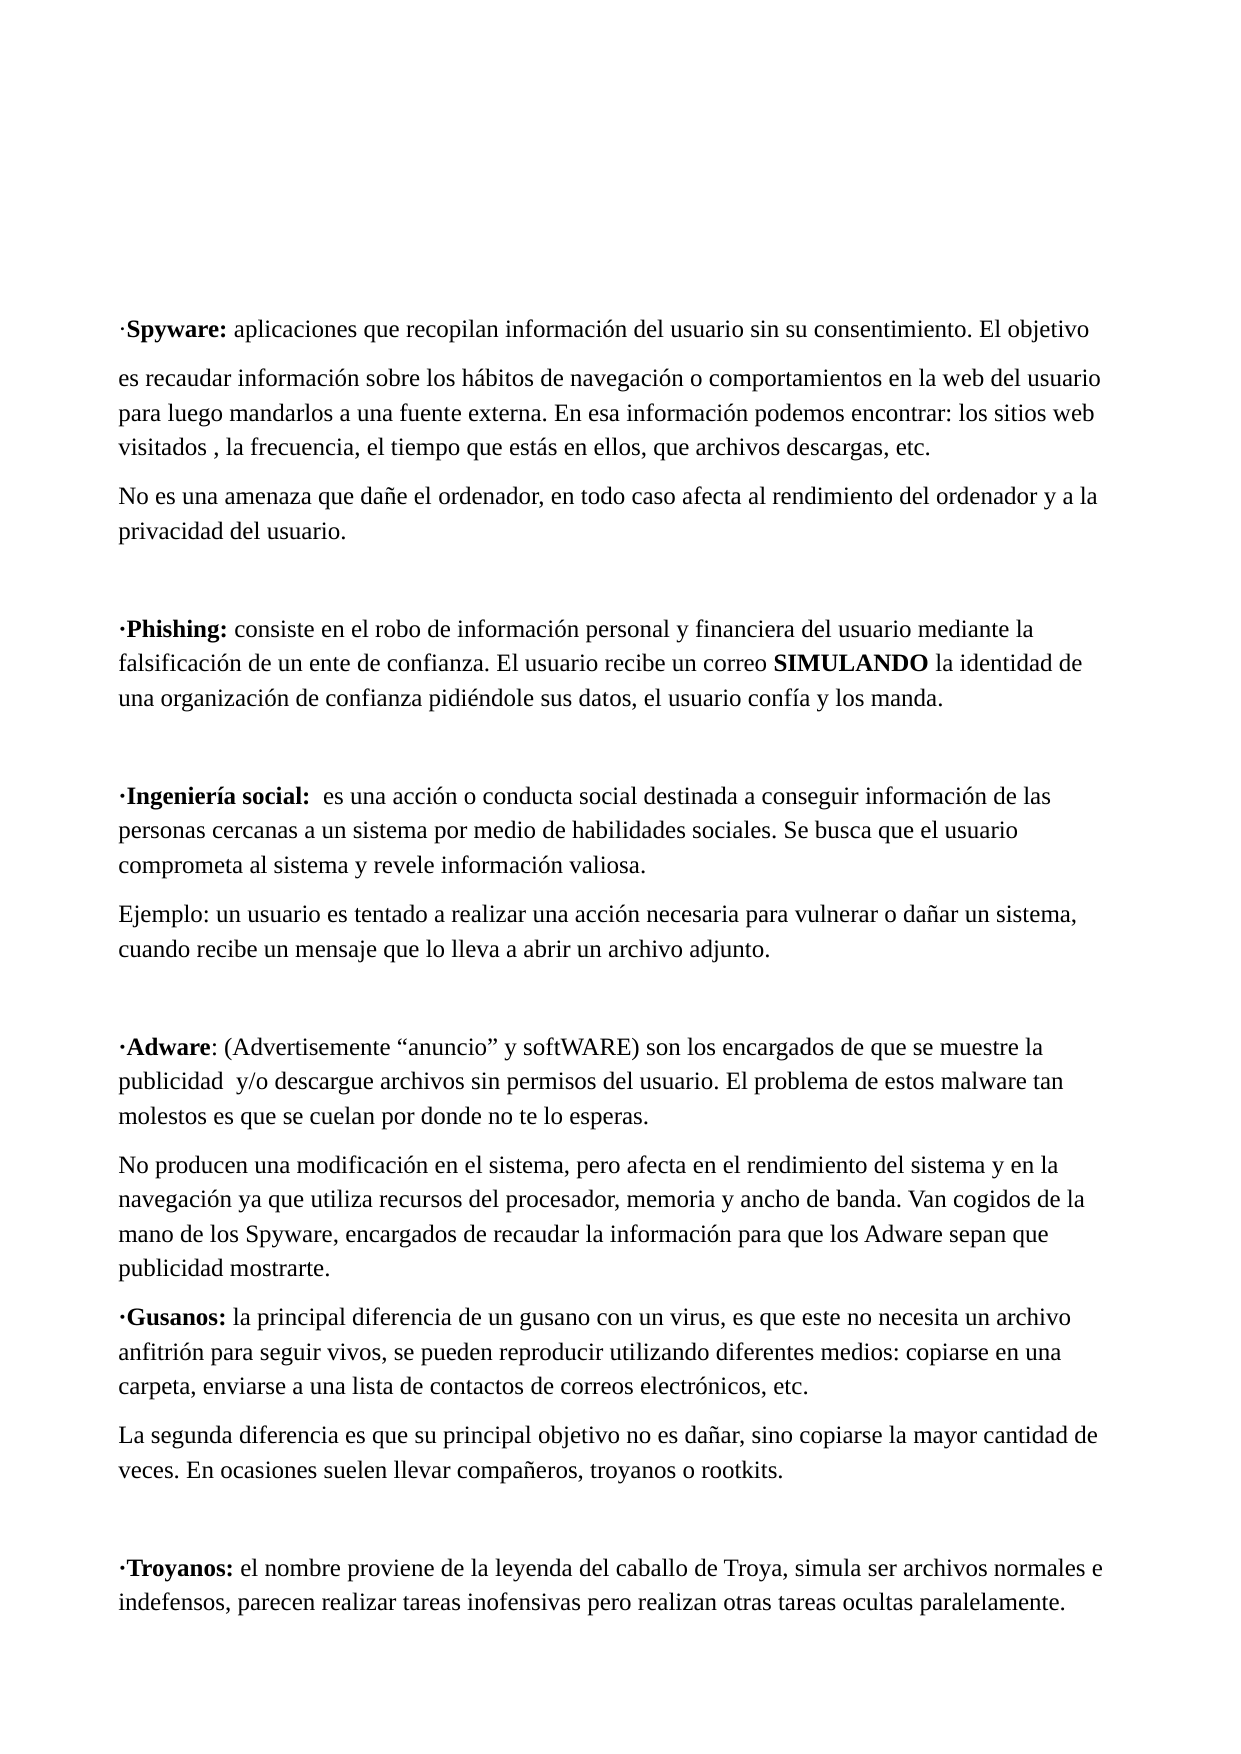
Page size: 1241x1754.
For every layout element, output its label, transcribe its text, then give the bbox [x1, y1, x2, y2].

text No producen una modificación en el sistema, pero afecta en el rendimiento del sistema y en la navegación ya que utiliza recursos del procesador, memoria y ancho de banda. Van cogidos de la mano de los Spyware, encargados de recaudar la información para que los Adware sepan que publicidad mostrarte. [118, 1150, 1122, 1282]
text ·Troyanos: el nombre proviene de la leyenda del caballo de Troya, simula ser archivos normales e indefensos, parecen realizar tareas inofensivas pero realizan otras tareas ocultas paralelamente. [118, 1553, 1122, 1616]
text ·Phishing: consiste en el robo de información personal y financiera del usuario mediante la falsificación de un ente de confianza. El usuario recibe un correo SIMULANDO la identidad de una organización de confianza pidiéndole sus datos, el usuario confía y los manda. [118, 614, 1122, 712]
text ·Ingeniería social: es una acción o conducta social destinada a conseguir información de las personas cercanas a un sistema por medio de habilidades sociales. Se busca que el usuario comprometa al sistema y revele información valiosa. [118, 781, 1122, 879]
text ·Spyware: aplicaciones que recopilan información del usuario sin su consentimiento. El objetivo [118, 314, 1122, 343]
text Ejemplo: un usuario es tentado a realizar una acción necesaria para vulnerar o dañar un sistema, cuando recibe un mensaje que lo lleva a abrir un archivo adjunto. [118, 899, 1122, 962]
text ·Adware: (Advertisemente “anuncio” y softWARE) son los encargados de que se muestre la publicidad y/o descargue archivos sin permisos del usuario. El problema de estos malware tan molestos es que se cuelan por donde no te lo esperas. [118, 1032, 1122, 1129]
text es recaudar información sobre los hábitos de navegación o comportamientos en la web del usuario para luego mandarlos a una fuente externa. En esa información podemos encontrar: los sitios web visitados , la frecuencia, el tiempo que estás en ellos, que archivos descargas, etc. [118, 363, 1122, 461]
text ·Gusanos: la principal diferencia de un gusano con un virus, es que este no necesita un archivo anfitrión para seguir vivos, se pueden reproducir utilizando diferentes medios: copiarse en una carpeta, enviarse a una lista de contactos de correos electrónicos, etc. [118, 1302, 1122, 1400]
text La segunda diferencia es que su principal objetivo no es dañar, sino copiarse la mayor cantidad de veces. En ocasiones suelen llevar compañeros, troyanos o rootkits. [118, 1420, 1122, 1483]
text No es una amenaza que dañe el ordenador, en todo caso afecta al rendimiento del ordenador y a la privacidad del usuario. [118, 481, 1122, 545]
